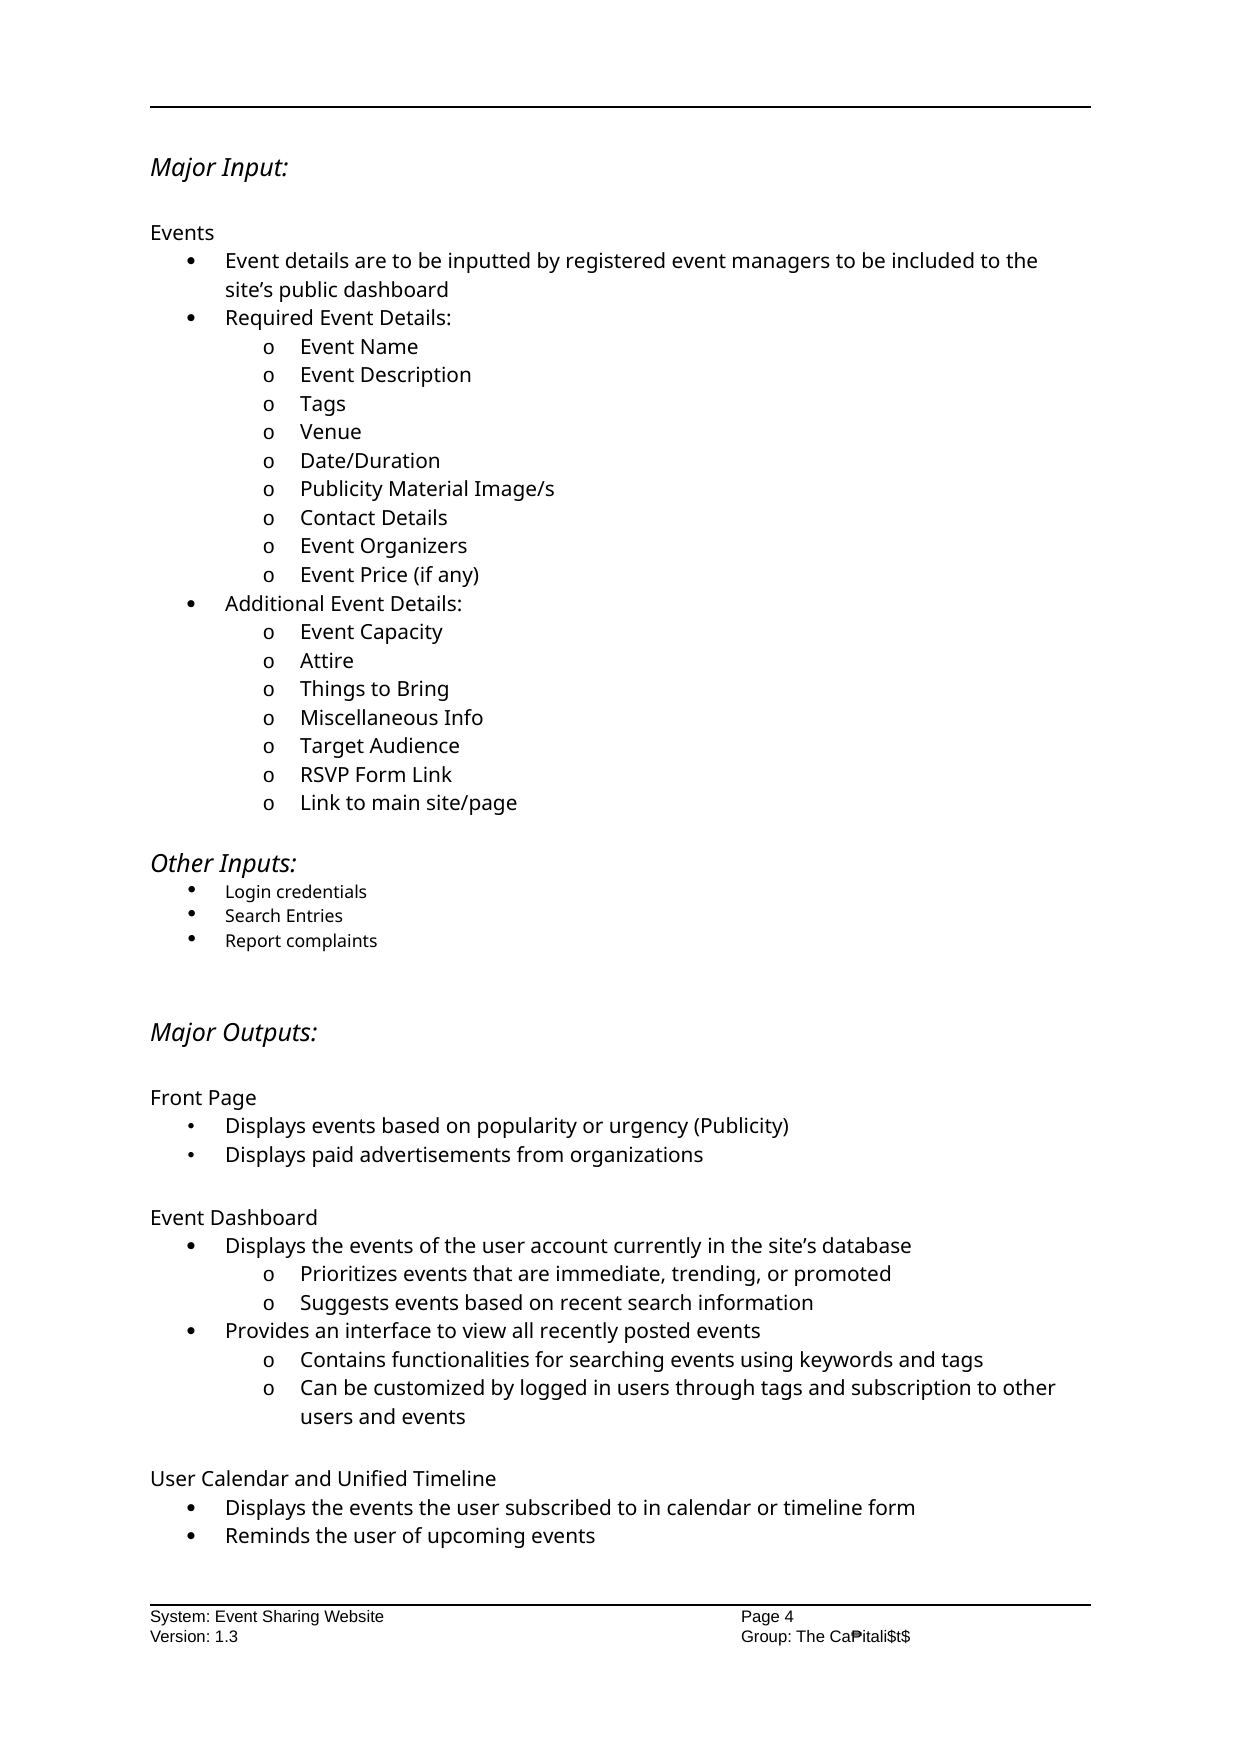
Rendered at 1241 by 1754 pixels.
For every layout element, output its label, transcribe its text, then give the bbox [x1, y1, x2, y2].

list Prioritizes events that are immediate, trending, or promoted [262, 1259, 1091, 1288]
list Provides an interface to view all recently posted events [187, 1317, 1091, 1345]
text Front Page [150, 1083, 1091, 1112]
list Target Audience [262, 731, 1091, 760]
list Search Entries [187, 904, 1091, 928]
list Displays paid advertisements from organizations [187, 1140, 1091, 1168]
list Things to Bring [262, 674, 1091, 703]
list Suggests events based on recent search information [262, 1288, 1091, 1317]
text Major Input: [150, 150, 1091, 184]
list Tags [262, 389, 1091, 417]
list Displays the events of the user account currently in the site’s database [187, 1231, 1091, 1259]
text Events [150, 218, 1091, 247]
list Required Event Details: [187, 303, 1091, 332]
list Event Organizers [262, 532, 1091, 560]
list RSVP Form Link [262, 760, 1091, 788]
list Event details are to be inputted by registered event managers to be included to the site’s public dashboard [187, 247, 1091, 303]
list Event Description [262, 360, 1091, 389]
list Venue [262, 417, 1091, 446]
list Event Price (if any) [262, 560, 1091, 589]
list Attire [262, 646, 1091, 674]
list Reminds the user of upcoming events [187, 1521, 1091, 1550]
list Login credentials [187, 879, 1091, 904]
list Publicity Material Image/s [262, 474, 1091, 503]
list Contains functionalities for searching events using keywords and tags [262, 1345, 1091, 1373]
list Additional Event Details: [187, 589, 1091, 617]
text User Calendar and Unified Timeline [150, 1464, 1091, 1493]
list Event Name [262, 332, 1091, 360]
list Event Capacity [262, 617, 1091, 646]
list Displays the events the user subscribed to in calendar or timeline form [187, 1493, 1091, 1521]
text Major Outputs: [150, 1015, 1091, 1049]
list Contact Details [262, 503, 1091, 532]
list Miscellaneous Info [262, 703, 1091, 731]
text Other Inputs: [150, 845, 1091, 879]
list Link to main site/page [262, 788, 1091, 817]
text Event Dashboard [150, 1203, 1091, 1231]
list Displays events based on popularity or urgency (Publicity) [187, 1112, 1091, 1140]
list Can be customized by logged in users through tags and subscription to other users and events [262, 1373, 1091, 1431]
list Date/Duration [262, 446, 1091, 474]
list Report complaints [187, 928, 1091, 953]
